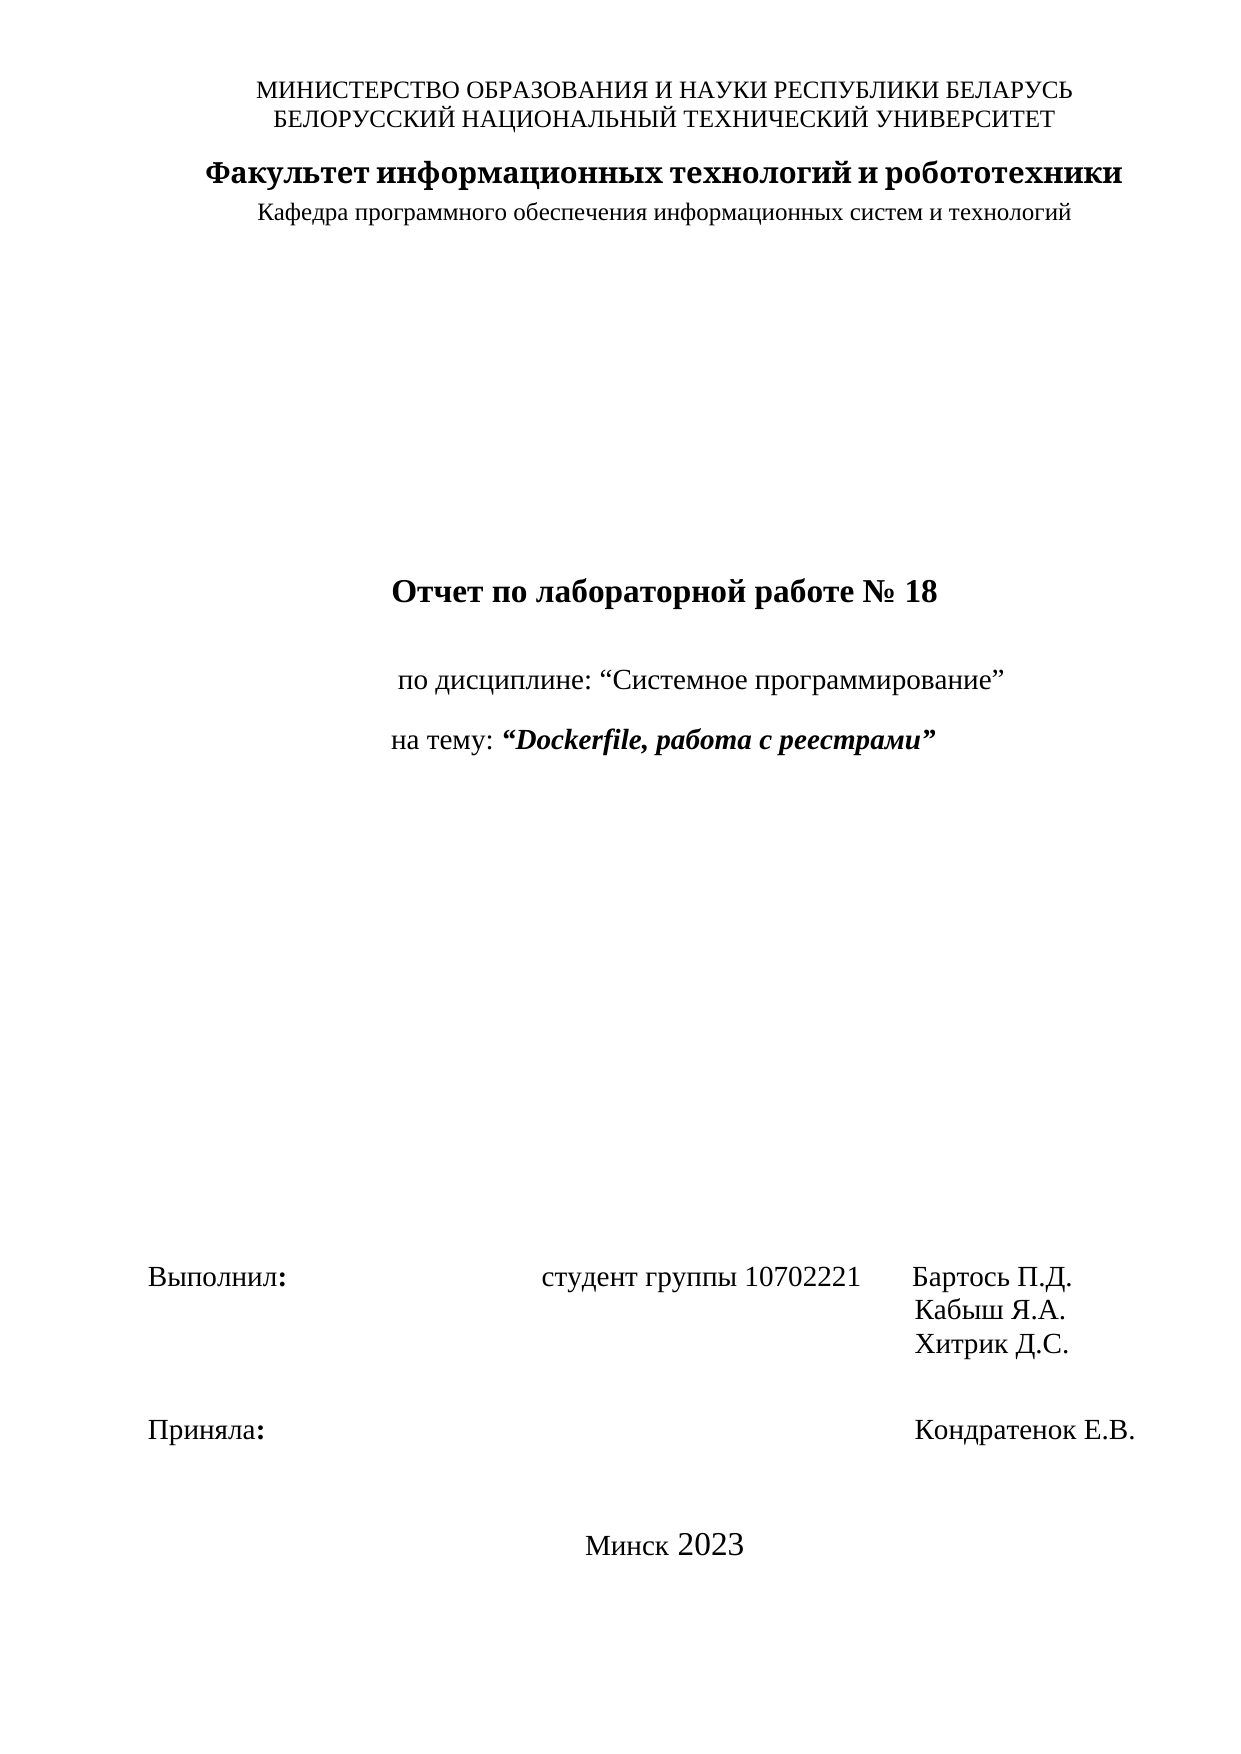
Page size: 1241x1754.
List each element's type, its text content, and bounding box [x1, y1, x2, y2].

text Приняла: Кондратенок Е.В. [148, 1412, 1181, 1446]
text МИНИСТЕРСТВО ОБРАЗОВАНИЯ И НАУКИ РЕСПУБЛИКИ БЕЛАРУСЬ [148, 75, 1181, 104]
text Хитрик Д.С. [148, 1326, 1181, 1359]
subtitle Факультет информационных технологий и робототехники [148, 157, 1181, 191]
text по дисциплине: “Системное программирование” [148, 662, 1240, 696]
text Выполнил: студент группы 10702221 Бартось П.Д. [148, 1259, 1181, 1292]
text Отчет по лабораторной работе № 18 [148, 571, 1181, 609]
text Кафедра программного обеспечения информационных систем и технологий [148, 197, 1181, 226]
text на тему: “Dockerfile, работа с реестрами” [148, 722, 1181, 756]
text Кабыш Я.А. [148, 1292, 1181, 1326]
text Минск 2023 [148, 1524, 1181, 1563]
text БЕЛОРУССКИЙ НАЦИОНАЛЬНЫЙ ТЕХНИЧЕСКИЙ УНИВЕРСИТЕТ [148, 104, 1181, 132]
